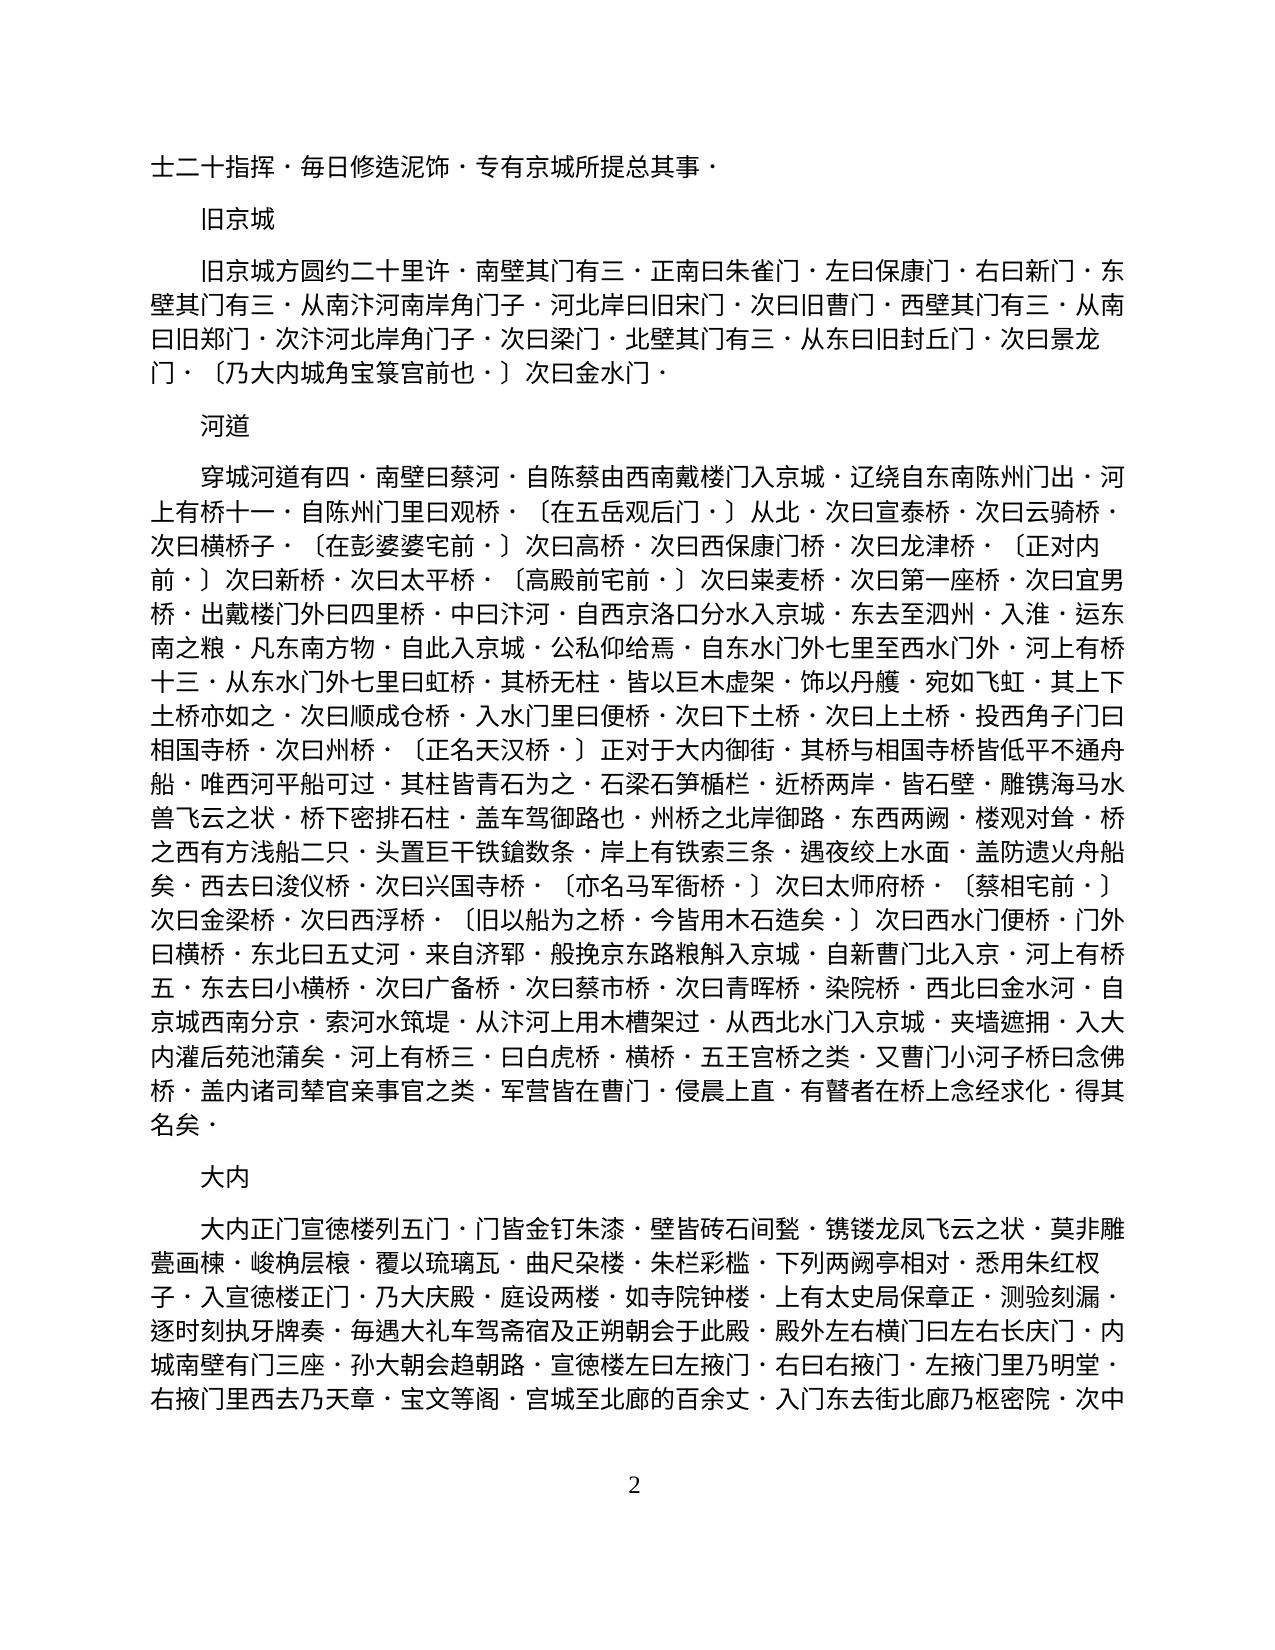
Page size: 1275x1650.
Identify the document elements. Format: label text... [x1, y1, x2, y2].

text 大内正门宣徳楼列五门．门皆金钉朱漆．壁皆砖石间甃．镌镂龙凤飞云之状．莫非雕甍画楝．峻桷层榱．覆以琉璃瓦．曲尺朶楼．朱栏彩槛．下列两阙亭相对．悉用朱红杈子．入宣徳楼正门．乃大庆殿．庭设两楼．如寺院钟楼．上有太史局保章正．测验刻漏．逐时刻执牙牌奏．毎遇大礼车驾斋宿及正朔朝会于此殿．殿外左右横门曰左右长庆门．内城南壁有门三座．孙大朝会趋朝路．宣徳楼左曰左掖门．右曰右掖门．左掖门里乃明堂．右掖门里西去乃天章．宝文等阁．宫城至北廊的百余丈．入门东去街北廊乃枢密院．次中 [150, 1211, 1125, 1416]
text 士二十指挥．毎日修造泥饰．专有京城所提总其事． [150, 150, 1125, 184]
text 旧京城 [150, 202, 1125, 236]
text 河道 [150, 408, 1125, 442]
text 大内 [150, 1159, 1125, 1193]
text 穿城河道有四．南壁曰蔡河．自陈蔡由西南戴楼门入京城．辽绕自东南陈州门出．河上有桥十一．自陈州门里曰观桥．〔在五岳观后门．〕从北．次曰宣泰桥．次曰云骑桥．次曰横桥子．〔在彭婆婆宅前．〕次曰高桥．次曰西保康门桥．次曰龙津桥．〔正对内前．〕次曰新桥．次曰太平桥．〔高殿前宅前．〕次曰粜麦桥．次曰第一座桥．次曰宜男桥．出戴楼门外曰四里桥．中曰汴河．自西京洛口分水入京城．东去至泗州．入淮．运东南之粮．凡东南方物．自此入京城．公私仰给焉．自东水门外七里至西水门外．河上有桥十三．从东水门外七里曰虹桥．其桥无柱．皆以巨木虚架．饰以丹艧．宛如飞虹．其上下土桥亦如之．次曰顺成仓桥．入水门里曰便桥．次曰下土桥．次曰上土桥．投西角子门曰相国寺桥．次曰州桥．〔正名天汉桥．〕正对于大内御街．其桥与相国寺桥皆低平不通舟船．唯西河平船可过．其柱皆青石为之．石梁石笋楯栏．近桥两岸．皆石壁．雕镌海马水兽飞云之状．桥下密排石柱．盖车驾御路也．州桥之北岸御路．东西两阙．楼观对耸．桥之西有方浅船二只．头置巨干铁鎗数条．岸上有铁索三条．遇夜绞上水面．盖防遗火舟船矣．西去曰浚仪桥．次曰兴国寺桥．〔亦名马军衙桥．〕次曰太师府桥．〔蔡相宅前．〕次曰金梁桥．次曰西浮桥．〔旧以船为之桥．今皆用木石造矣．〕次曰西水门便桥．门外曰横桥．东北曰五丈河．来自济郓．般挽京东路粮斛入京城．自新曹门北入京．河上有桥五．东去曰小横桥．次曰广备桥．次曰蔡市桥．次曰青晖桥．染院桥．西北曰金水河．自京城西南分京．索河水筑堤．从汴河上用木槽架过．从西北水门入京城．夹墙遮拥．入大内灌后苑池蒲矣．河上有桥三．曰白虎桥．横桥．五王宫桥之类．又曹门小河子桥曰念佛桥．盖内诸司辇官亲事官之类．军营皆在曹门．侵晨上直．有瞽者在桥上念经求化．得其名矣． [150, 460, 1125, 1141]
text 旧京城方圆约二十里许．南壁其门有三．正南曰朱雀门．左曰保康门．右曰新门．东壁其门有三．从南汴河南岸角门子．河北岸曰旧宋门．次曰旧曹门．西壁其门有三．从南曰旧郑门．次汴河北岸角门子．次曰梁门．北壁其门有三．从东曰旧封丘门．次曰景龙门．〔乃大内城角宝箓宫前也．〕次曰金水门． [150, 254, 1125, 390]
